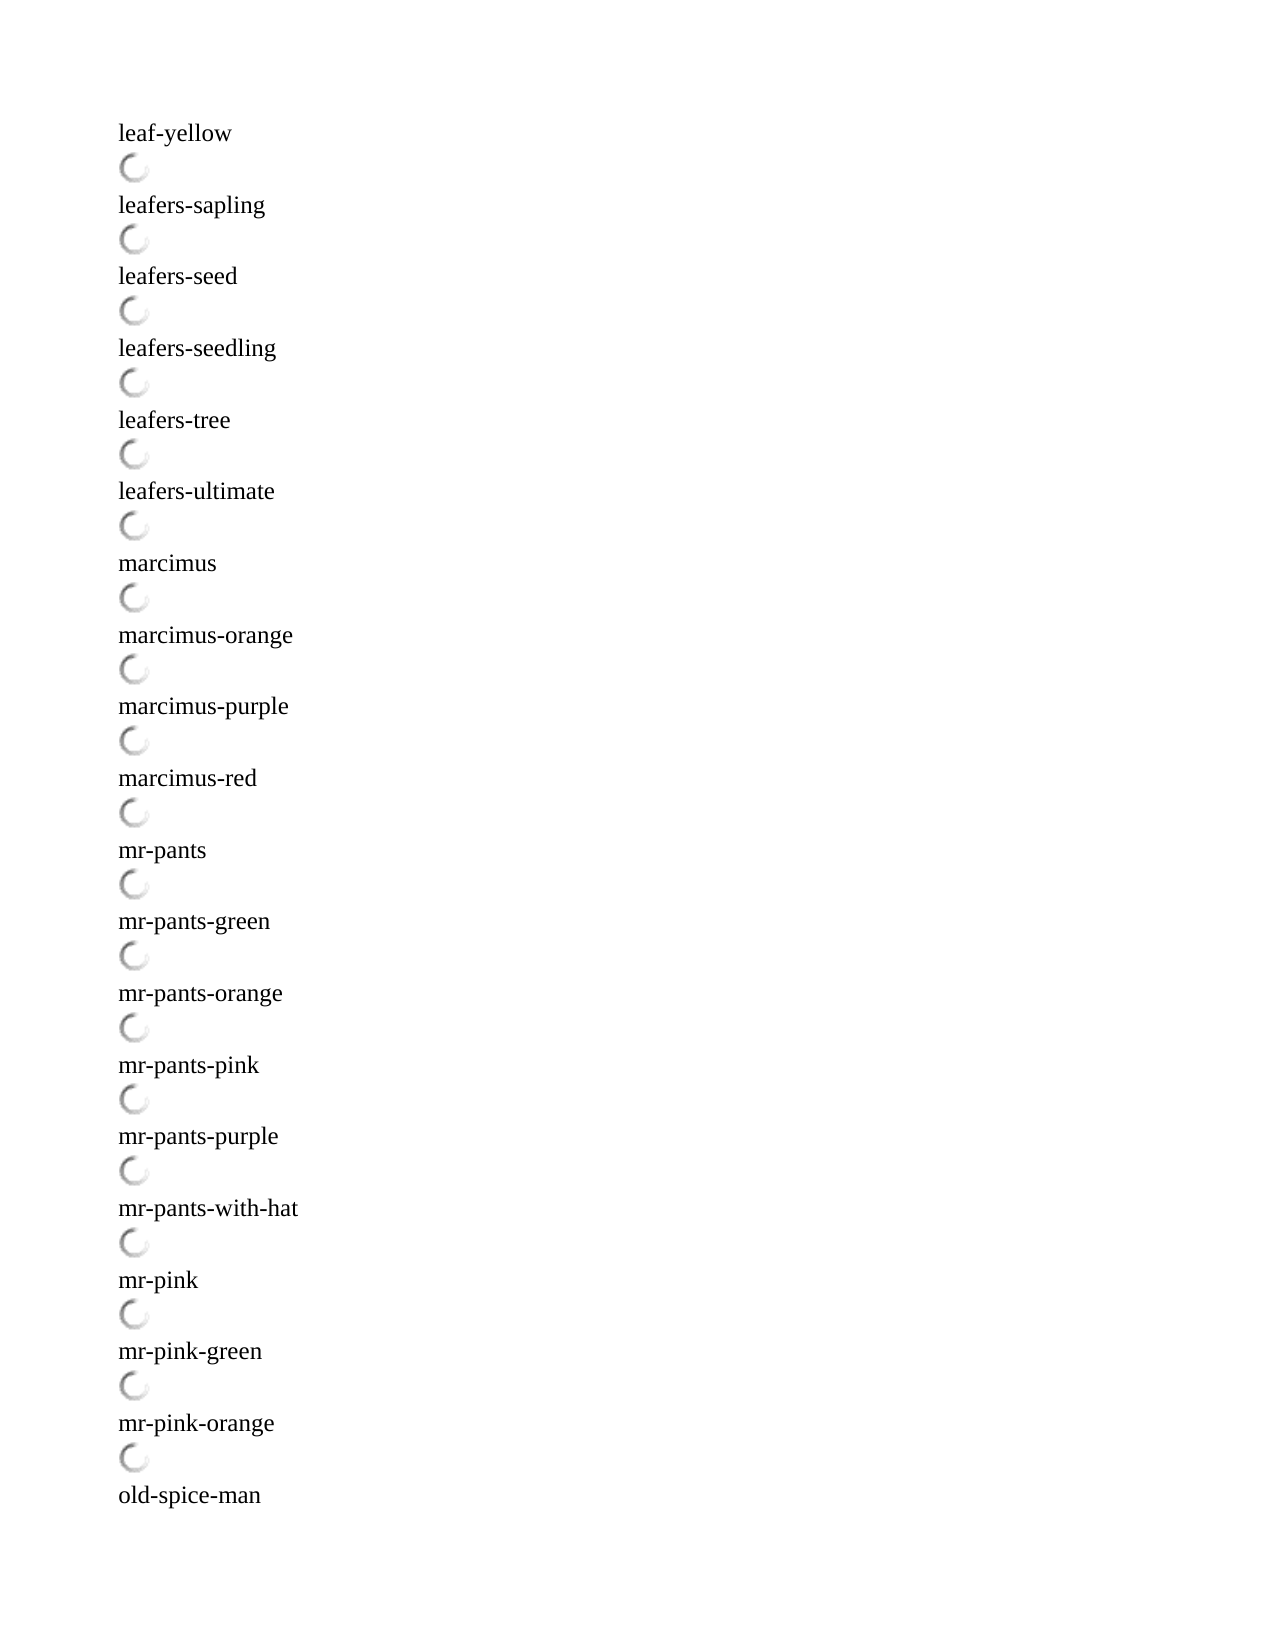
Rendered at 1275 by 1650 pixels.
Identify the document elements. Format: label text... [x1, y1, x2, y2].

text leafers-tree [118, 405, 1157, 433]
text mr-pants-pink [118, 1050, 1157, 1078]
text mr-pink-orange [118, 1408, 1157, 1437]
picture [118, 366, 153, 401]
picture [118, 1154, 153, 1189]
picture [118, 1082, 153, 1118]
text leafers-seedling [118, 333, 1157, 362]
text mr-pants-purple [118, 1121, 1157, 1150]
picture [118, 509, 153, 544]
text marcimus-red [118, 763, 1157, 792]
text mr-pants-orange [118, 978, 1157, 1007]
text leafers-ultimate [118, 476, 1157, 505]
text mr-pants-green [118, 906, 1157, 935]
picture [118, 1226, 153, 1261]
text leaf-yellow [118, 118, 1157, 147]
picture [118, 939, 153, 974]
text mr-pink-green [118, 1336, 1157, 1365]
text marcimus-orange [118, 620, 1157, 648]
text mr-pink [118, 1265, 1157, 1293]
picture [118, 867, 153, 903]
text old-spice-man [118, 1480, 1157, 1508]
picture [118, 724, 153, 759]
text marcimus-purple [118, 691, 1157, 720]
picture [118, 796, 153, 831]
picture [118, 1011, 153, 1046]
picture [118, 294, 153, 329]
picture [118, 1369, 153, 1404]
picture [118, 1441, 153, 1476]
picture [118, 437, 153, 473]
picture [118, 581, 153, 616]
text mr-pants [118, 835, 1157, 863]
text leafers-seed [118, 261, 1157, 290]
picture [118, 151, 153, 186]
picture [118, 1297, 153, 1333]
text leafers-sapling [118, 190, 1157, 218]
picture [118, 222, 153, 258]
text mr-pants-with-hat [118, 1193, 1157, 1222]
text marcimus [118, 548, 1157, 577]
picture [118, 652, 153, 688]
